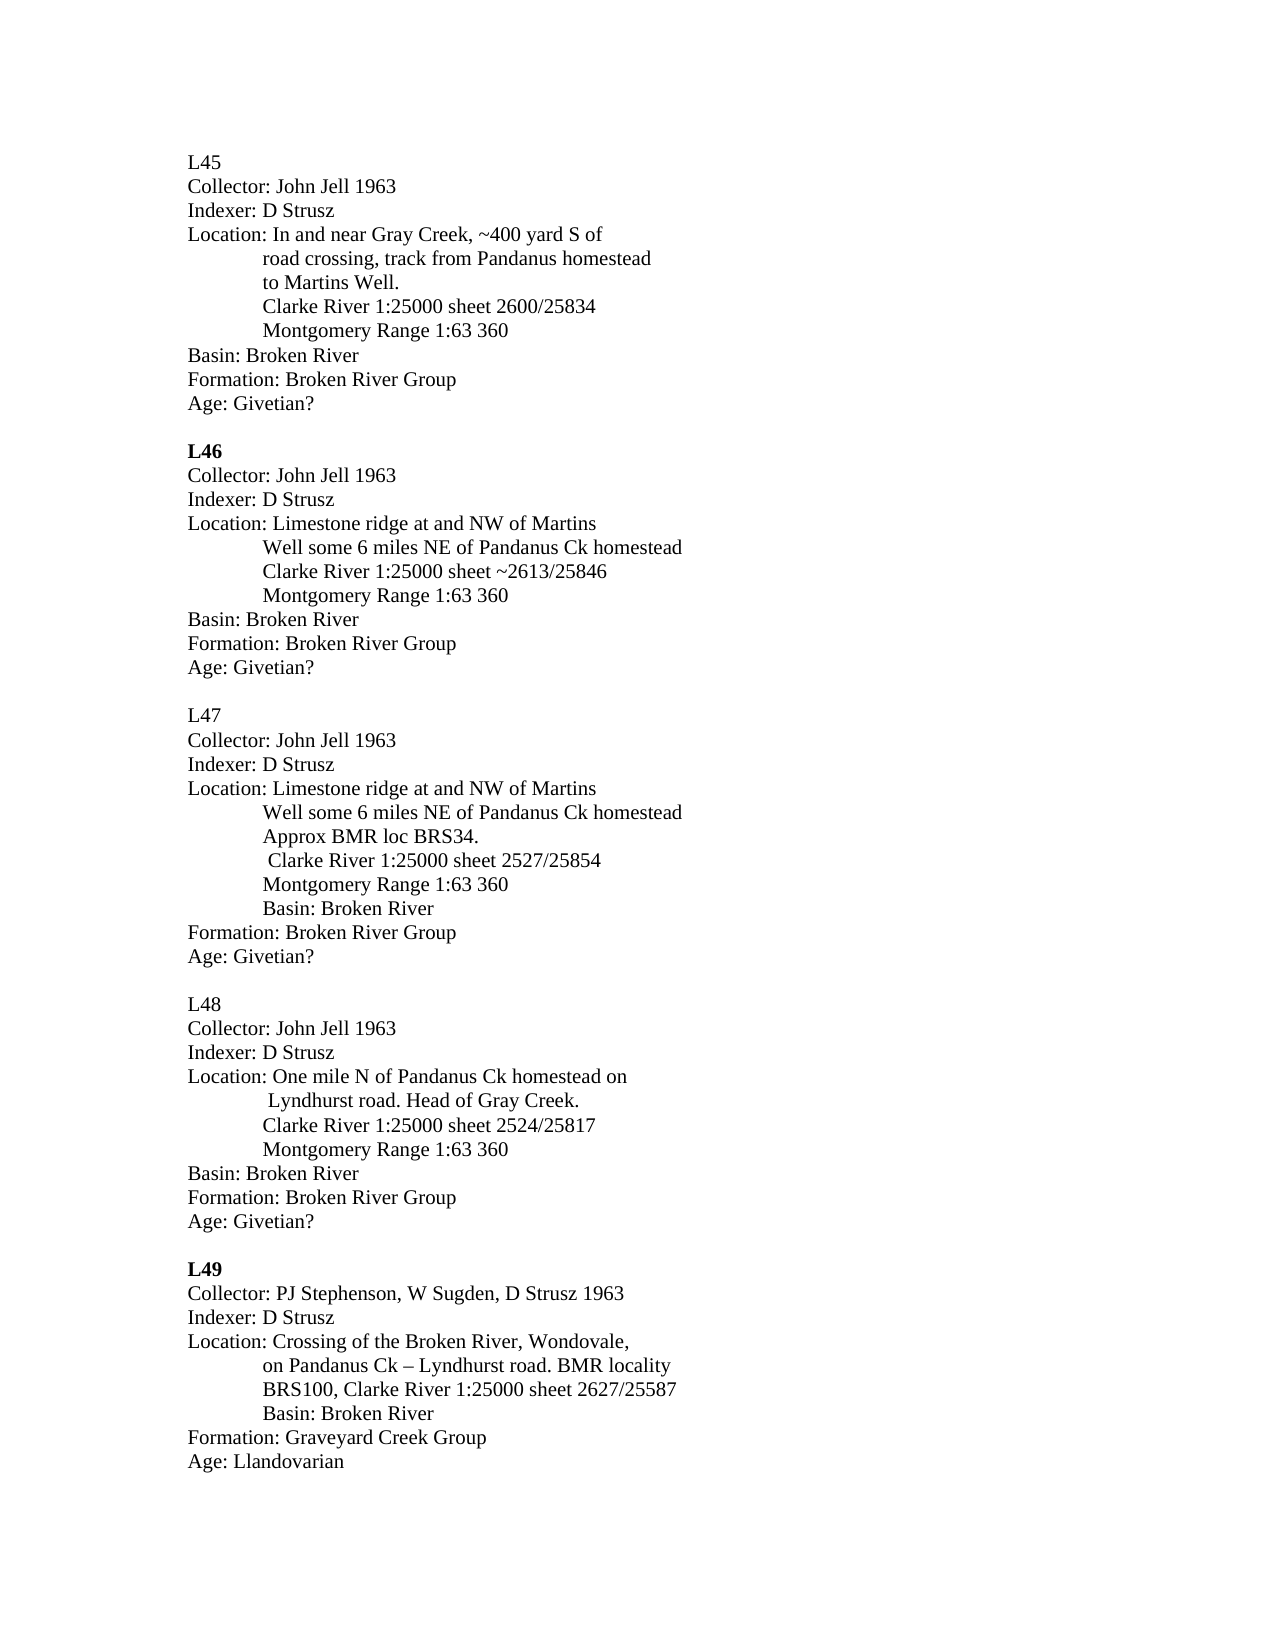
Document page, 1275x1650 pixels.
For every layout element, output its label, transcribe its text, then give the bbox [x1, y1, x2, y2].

text Collector: John Jell 1963 [187, 1016, 1087, 1040]
text Formation: Broken River Group [187, 367, 1087, 391]
text Lyndhurst road. Head of Gray Creek. [187, 1088, 1087, 1112]
text Basin: Broken River [187, 896, 1087, 920]
text Age: Givetian? [187, 391, 1087, 415]
text Clarke River 1:25000 sheet 2600/25834 [187, 294, 1087, 318]
text Collector: PJ Stephenson, W Sugden, D Strusz 1963 [187, 1281, 1087, 1305]
text Age: Givetian? [187, 1209, 1087, 1233]
text Montgomery Range 1:63 360 [187, 872, 1087, 896]
text L47 [187, 703, 1087, 727]
text Well some 6 miles NE of Pandanus Ck homestead [187, 535, 1087, 559]
text Montgomery Range 1:63 360 [187, 1137, 1087, 1161]
text Location: One mile N of Pandanus Ck homestead on [187, 1064, 1087, 1088]
text L45 [187, 150, 1087, 174]
text Age: Llandovarian [187, 1449, 1087, 1473]
text Formation: Graveyard Creek Group [187, 1425, 1087, 1449]
text Formation: Broken River Group [187, 1185, 1087, 1209]
text Indexer: D Strusz [187, 1305, 1087, 1329]
text Approx BMR loc BRS34. [187, 824, 1087, 848]
text Well some 6 miles NE of Pandanus Ck homestead [187, 800, 1087, 824]
text Collector: John Jell 1963 [187, 463, 1087, 487]
text Indexer: D Strusz [187, 487, 1087, 511]
text Basin: Broken River [187, 1401, 1087, 1425]
text on Pandanus Ck – Lyndhurst road. BMR locality [187, 1353, 1087, 1377]
text Location: Limestone ridge at and NW of Martins [187, 511, 1087, 535]
text Montgomery Range 1:63 360 [187, 318, 1087, 342]
text Location: In and near Gray Creek, ~400 yard S of [187, 222, 1087, 246]
text Basin: Broken River [187, 342, 1087, 367]
text Formation: Broken River Group [187, 920, 1087, 944]
text Location: Crossing of the Broken River, Wondovale, [187, 1329, 1087, 1353]
text L49 [187, 1257, 1087, 1281]
text to Martins Well. [187, 270, 1087, 294]
text Age: Givetian? [187, 655, 1087, 679]
text Clarke River 1:25000 sheet ~2613/25846 [187, 559, 1087, 583]
text Clarke River 1:25000 sheet 2524/25817 [187, 1112, 1087, 1137]
text Indexer: D Strusz [187, 198, 1087, 222]
text Formation: Broken River Group [187, 631, 1087, 655]
text Age: Givetian? [187, 944, 1087, 968]
text Indexer: D Strusz [187, 752, 1087, 776]
text L48 [187, 992, 1087, 1016]
text Location: Limestone ridge at and NW of Martins [187, 776, 1087, 800]
text BRS100, Clarke River 1:25000 sheet 2627/25587 [187, 1377, 1087, 1401]
text Clarke River 1:25000 sheet 2527/25854 [187, 848, 1087, 872]
text Basin: Broken River [187, 1161, 1087, 1185]
text Collector: John Jell 1963 [187, 174, 1087, 198]
text L46 [187, 439, 1087, 463]
text Collector: John Jell 1963 [187, 727, 1087, 752]
text Basin: Broken River [187, 607, 1087, 631]
text road crossing, track from Pandanus homestead [187, 246, 1087, 270]
text Montgomery Range 1:63 360 [187, 583, 1087, 607]
text Indexer: D Strusz [187, 1040, 1087, 1064]
